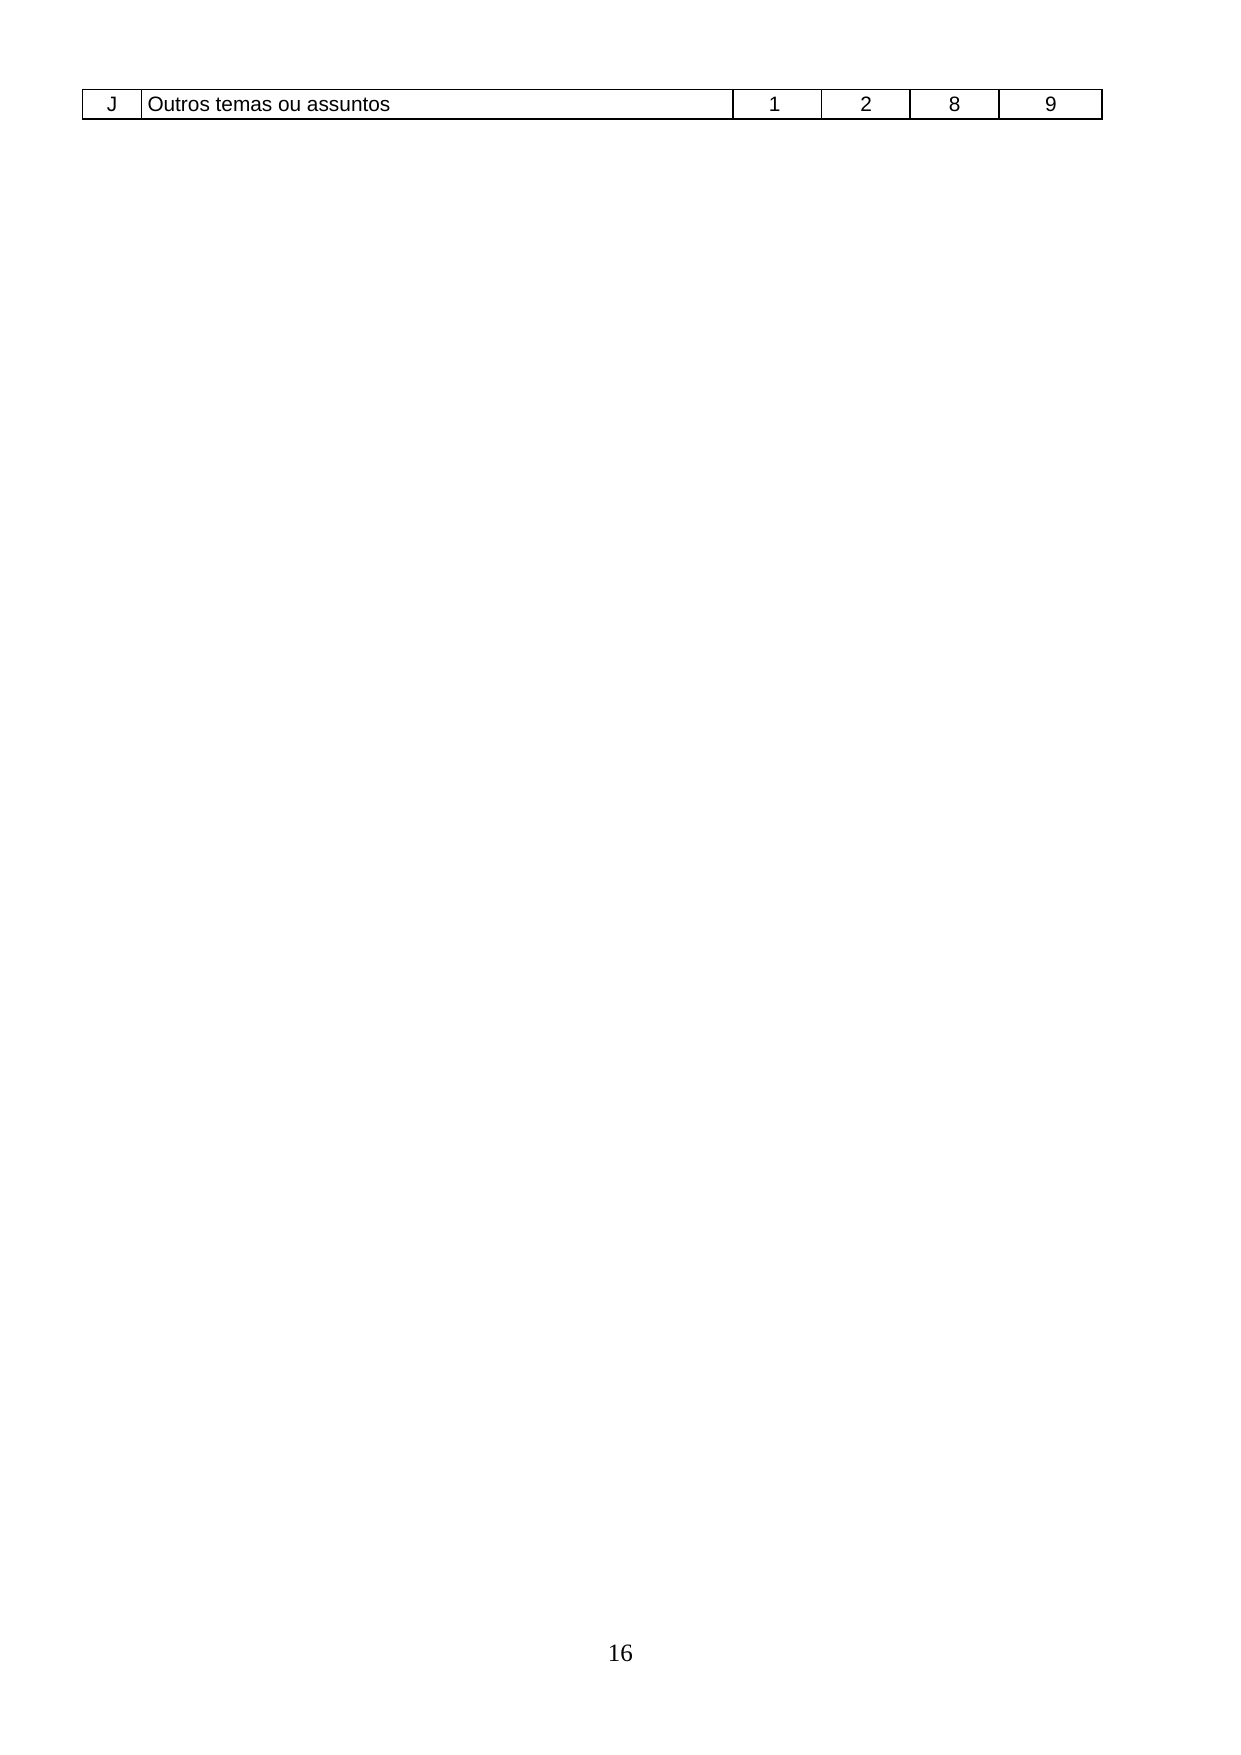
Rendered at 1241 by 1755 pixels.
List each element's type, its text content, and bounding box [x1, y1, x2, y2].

table_cell J [83, 90, 141, 118]
table_cell 2 [822, 90, 909, 118]
table_cell 1 [734, 90, 821, 118]
table_cell Outros temas ou assuntos [142, 90, 732, 118]
table_cell 9 [1000, 90, 1101, 118]
table_cell 8 [911, 90, 998, 118]
